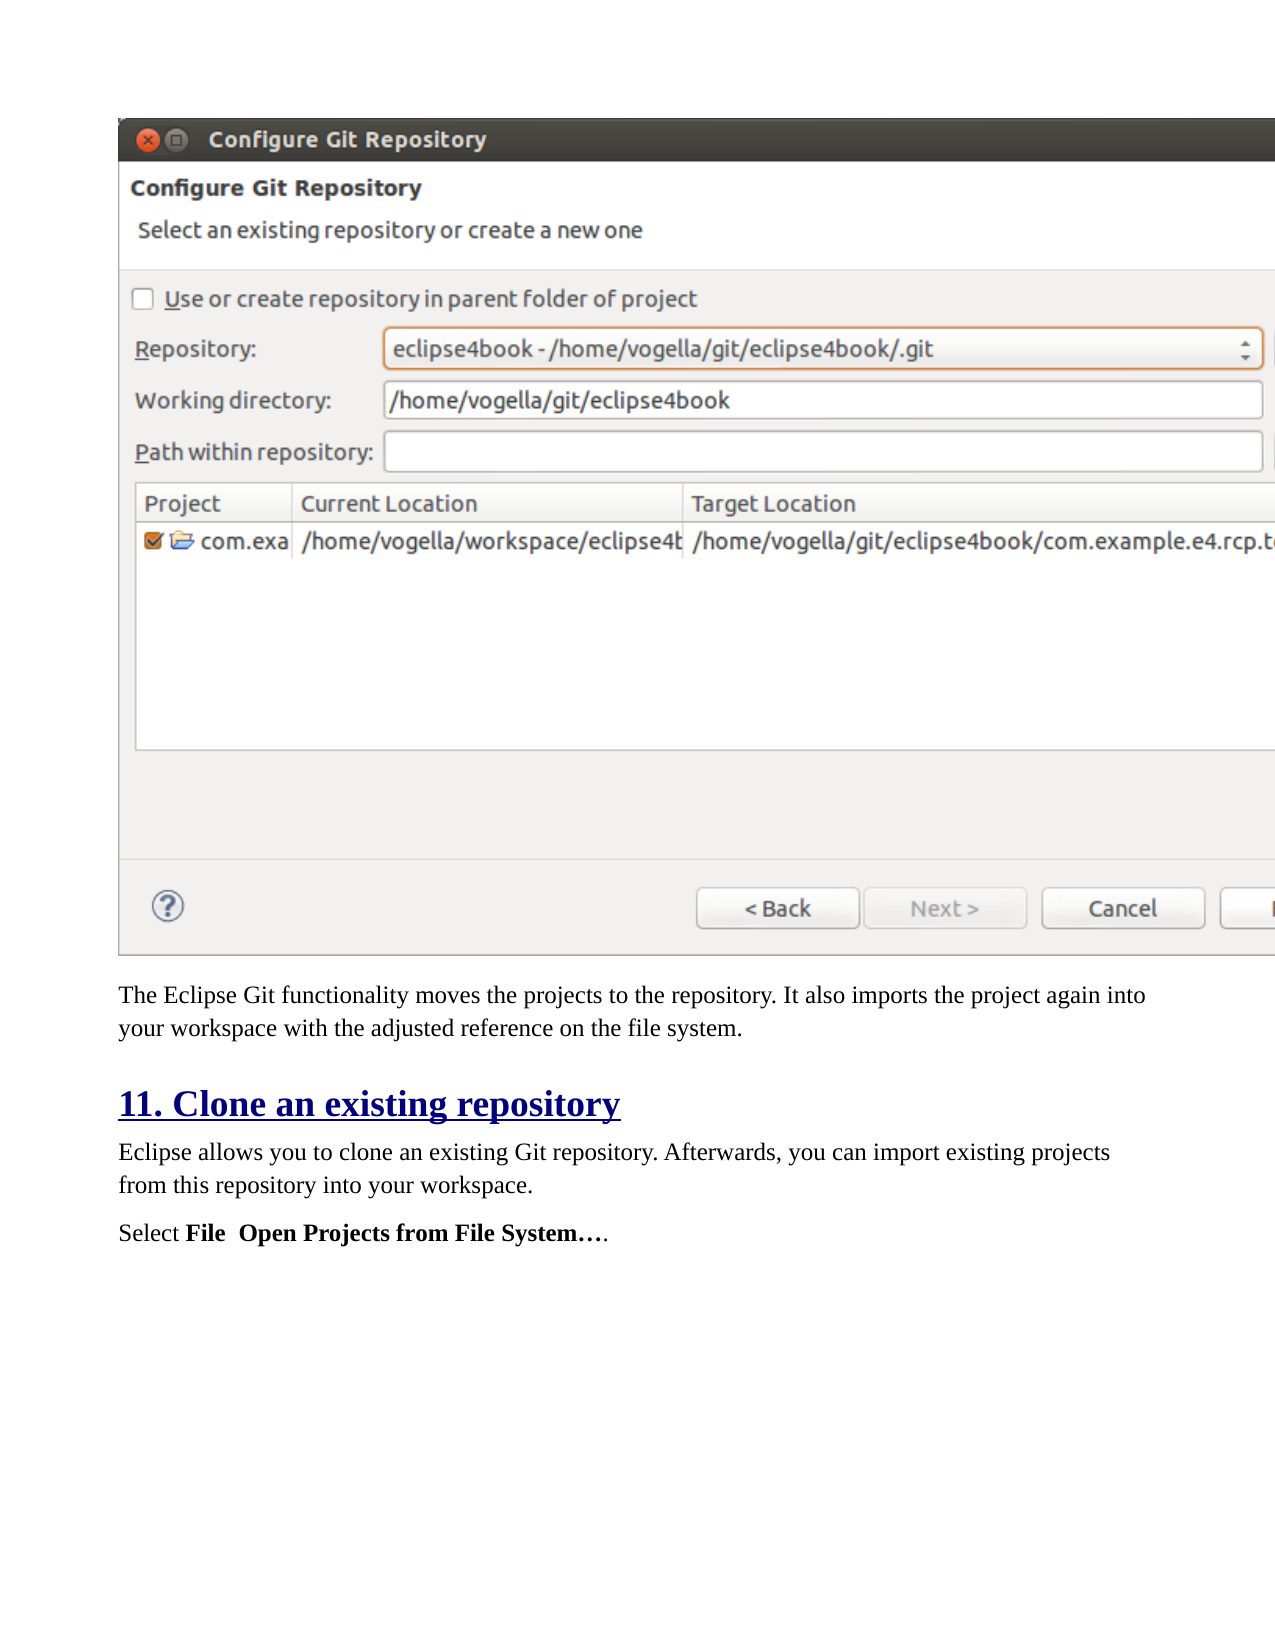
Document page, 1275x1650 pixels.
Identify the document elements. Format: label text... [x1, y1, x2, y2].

text Select File Open Projects from File System…​. [118, 1218, 1157, 1246]
picture [118, 118, 1275, 956]
text Eclipse allows you to clone an existing Git repository. Afterwards, you can import existing projects from this repository into your workspace. [118, 1137, 1157, 1199]
subtitle 11. Clone an existing repository [118, 1081, 1157, 1124]
text The Eclipse Git functionality moves the projects to the repository. It also imports the project again into your workspace with the adjusted reference on the file system. [118, 980, 1157, 1042]
